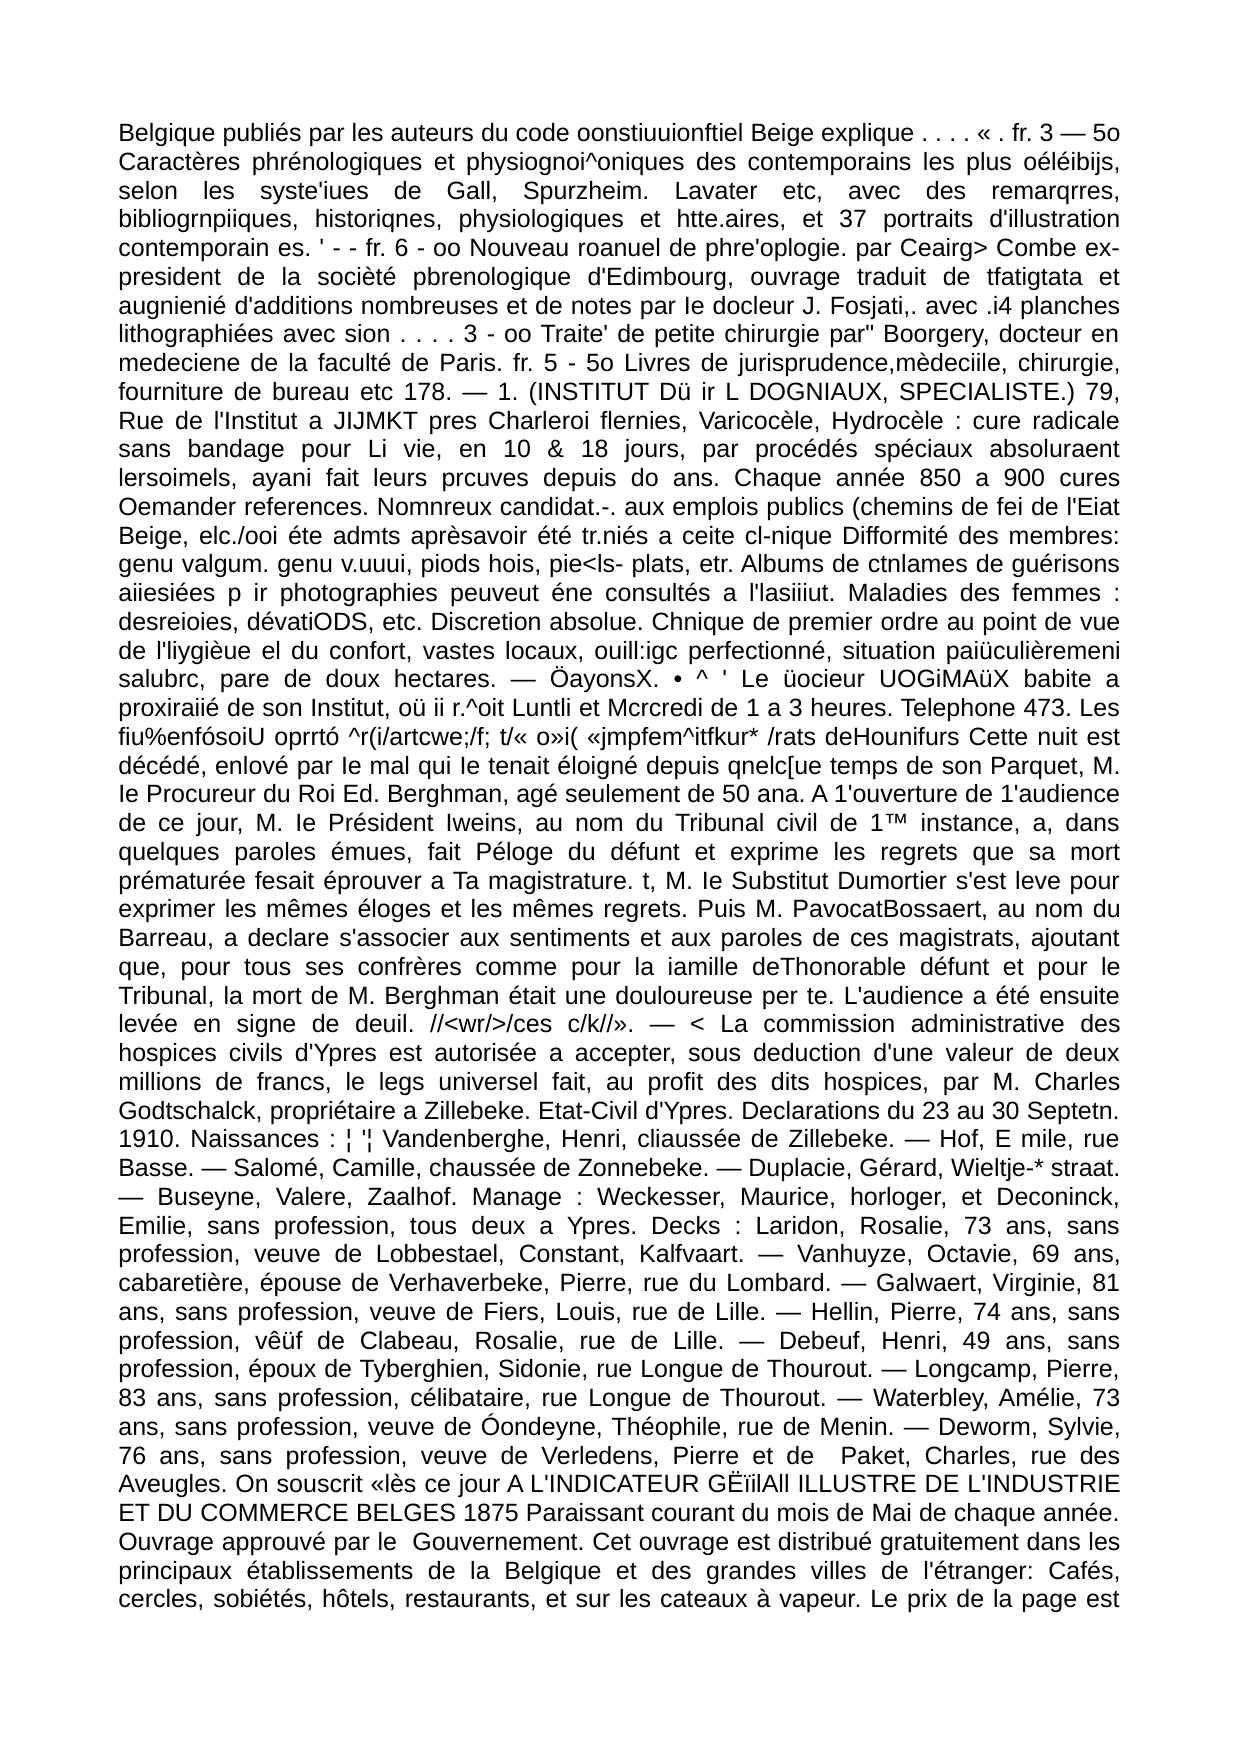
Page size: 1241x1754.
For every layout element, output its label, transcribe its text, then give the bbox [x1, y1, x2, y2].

text Belgique publiés par les auteurs du code oonstiuuionftiel Beige explique . . . . « . fr. 3 — 5o Caractères phrénologiques et physiognoi^oniques des contemporains les plus oéléibijs, selon les syste'iues de Gall, Spurzheim. Lavater etc, avec des remarqrres, bibliogrnpiiques, historiqnes, physiologiques et htte.aires, et 37 portraits d'illustration contemporain es. ' - - fr. 6 - oo Nouveau roanuel de phre'oplogie. par Ceairg> Combe ex-president de la socièté pbrenologique d'Edimbourg, ouvrage traduit de tfatigtata et augnienié d'additions nombreuses et de notes par Ie docleur J. Fosjati,. avec .i4 planches lithographiées avec sion . . . . 3 - oo Traite' de petite chirurgie par" Boorgery, docteur en medeciene de la faculté de Paris. fr. 5 - 5o Livres de jurisprudence,mèdeciile, chirurgie, fourniture de bureau etc 178. — 1. (INSTITUT Dü ir L DOGNIAUX, SPECIALISTE.) 79, Rue de l'Institut a JIJMKT pres Charleroi flernies, Varicocèle, Hydrocèle : cure radicale sans bandage pour Li vie, en 10 & 18 jours, par procédés spéciaux absoluraent lersoimels, ayani fait leurs prcuves depuis do ans. Chaque année 850 a 900 cures Oemander references. Nomnreux candidat.-. aux emplois publics (chemins de fei de l'Eiat Beige, elc./ooi éte admts aprèsavoir été tr.niés a ceite cl-nique Difformité des membres: genu valgum. genu v.uuui, piods hois, pie<ls- plats, etr. Albums de ctnlames de guérisons aiiesiées p ir photographies peuveut éne consultés a l'lasiiiut. Maladies des femmes : desreioies, dévatiODS, etc. Discretion absolue. Chnique de premier ordre au point de vue de l'liygièue el du confort, vastes locaux, ouill:igc perfectionné, situation paiüculièremeni salubrc, pare de doux hectares. — ÖayonsX. • ^ ' Le üocieur UOGiMAüX babite a proxiraiié de son Institut, oü ii r.^oit Luntli et Mcrcredi de 1 a 3 heures. Telephone 473. Les fiu%enfósoiU oprrtó ^r(i/artcwe;/f; t/« o»i( «jmpfem^itfkur* /rats deHounifurs Cette nuit est décédé, enlové par Ie mal qui Ie tenait éloigné depuis qnelc[ue temps de son Parquet, M. Ie Procureur du Roi Ed. Berghman, agé seulement de 50 ana. A 1'ouverture de 1'audience de ce jour, M. Ie Président Iweins, au nom du Tribunal civil de 1™ instance, a, dans quelques paroles émues, fait Péloge du défunt et exprime les regrets que sa mort prématurée fesait éprouver a Ta magistrature. t, M. Ie Substitut Dumortier s'est leve pour exprimer les mêmes éloges et les mêmes regrets. Puis M. PavocatBossaert, au nom du Barreau, a declare s'associer aux sentiments et aux paroles de ces magistrats, ajoutant que, pour tous ses confrères comme pour la iamille deThonorable défunt et pour le Tribunal, la mort de M. Berghman était une douloureuse per te. L'audience a été ensuite levée en signe de deuil. //<wr/>/ces c/k//». — < La commission administrative des hospices civils d'Ypres est autorisée a accepter, sous deduction d'une valeur de deux millions de francs, le legs universel fait, au profit des dits hospices, par M. Charles Godtschalck, propriétaire a Zillebeke. Etat-Civil d'Ypres. Declarations du 23 au 30 Septetn. 1910. Naissances : ¦ '¦ Vandenberghe, Henri, cliaussée de Zillebeke. — Hof, E mile, rue Basse. — Salomé, Camille, chaussée de Zonnebeke. — Duplacie, Gérard, Wieltje-* straat. — Buseyne, Valere, Zaalhof. Manage : Weckesser, Maurice, horloger, et Deconinck, Emilie, sans profession, tous deux a Ypres. Decks : Laridon, Rosalie, 73 ans, sans profession, veuve de Lobbestael, Constant, Kalfvaart. — Vanhuyze, Octavie, 69 ans, cabaretière, épouse de Verhaverbeke, Pierre, rue du Lombard. — Galwaert, Virginie, 81 ans, sans profession, veuve de Fiers, Louis, rue de Lille. — Hellin, Pierre, 74 ans, sans profession, vêüf de Clabeau, Rosalie, rue de Lille. — Debeuf, Henri, 49 ans, sans profession, époux de Tyberghien, Sidonie, rue Longue de Thourout. — Longcamp, Pierre, 83 ans, sans profession, célibataire, rue Longue de Thourout. — Waterbley, Amélie, 73 ans, sans profession, veuve de Óondeyne, Théophile, rue de Menin. — Deworm, Sylvie, 76 ans, sans profession, veuve de Verledens, Pierre et de Paket, Charles, rue des Aveugles. On souscrit «lès ce jour A L'INDICATEUR GËïilAll ILLUSTRE DE L'INDUSTRIE ET DU COMMERCE BELGES 1875 Paraissant courant du mois de Mai de chaque année. Ouvrage approuvé par le Gouvernement. Cet ouvrage est distribué gratuitement dans les principaux établissements de la Belgique et des grandes villes de l'étranger: Cafés, cercles, sobiétés, hôtels, restaurants, et sur les cateaux à vapeur. Le prix de la page est [118, 118, 1122, 1613]
